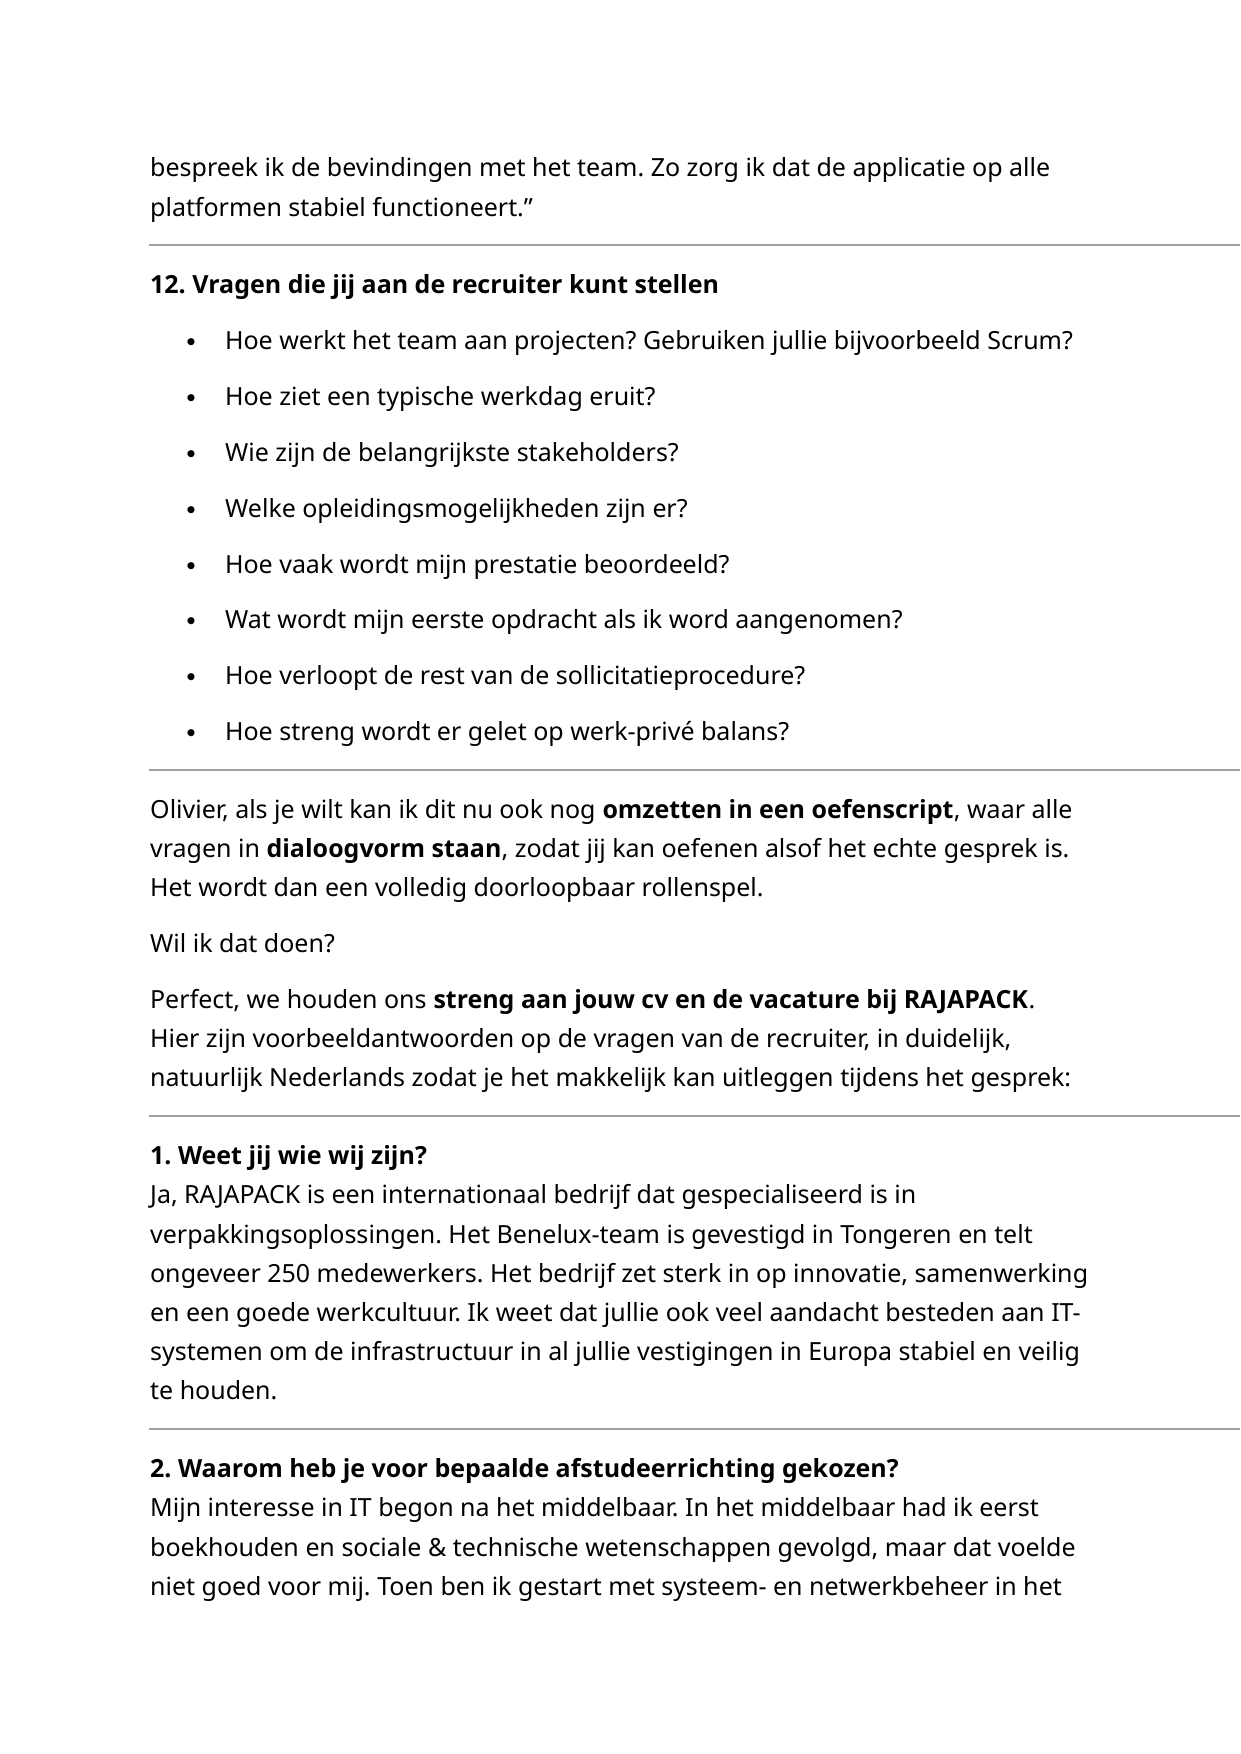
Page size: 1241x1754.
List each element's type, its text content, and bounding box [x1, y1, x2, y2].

text 1. Weet jij wie wij zijn? Ja, RAJAPACK is een internationaal bedrijf dat gespecialiseerd is in verpakkingsoplossingen. Het Benelux-team is gevestigd in Tongeren en telt ongeveer 250 medewerkers. Het bedrijf zet sterk in op innovatie, samenwerking en een goede werkcultuur. Ik weet dat jullie ook veel aandacht besteden aan IT-systemen om de infrastructuur in al jullie vestigingen in Europa stabiel en veilig te houden. [150, 1138, 1090, 1407]
text bespreek ik de bevindingen met het team. Zo zorg ik dat de applicatie op alle platformen stabiel functioneert.” [150, 150, 1090, 223]
list Welke opleidingsmogelijkheden zijn er? [187, 490, 1090, 524]
list Hoe verloopt de rest van de sollicitatieprocedure? [187, 658, 1090, 692]
text Olivier, als je wilt kan ik dit nu ook nog omzetten in een oefenscript, waar alle vragen in dialoogvorm staan, zodat jij kan oefenen alsof het echte gesprek is. Het wordt dan een volledig doorloopbaar rollenspel. [150, 792, 1090, 904]
list Wat wordt mijn eerste opdracht als ik word aangenomen? [187, 602, 1090, 636]
list Hoe vaak wordt mijn prestatie beoordeeld? [187, 546, 1090, 580]
text Wil ik dat doen? [150, 926, 1090, 960]
list Wie zijn de belangrijkste stakeholders? [187, 434, 1090, 469]
list Hoe werkt het team aan projecten? Gebruiken jullie bijvoorbeeld Scrum? [187, 323, 1090, 357]
text 2. Waarom heb je voor bepaalde afstudeerrichting gekozen? Mijn interesse in IT begon na het middelbaar. In het middelbaar had ik eerst boekhouden en sociale & technische wetenschappen gevolgd, maar dat voelde niet goed voor mij. Toen ben ik gestart met systeem- en netwerkbeheer in het [150, 1451, 1090, 1602]
list Hoe streng wordt er gelet op werk-privé balans? [187, 714, 1090, 748]
list Hoe ziet een typische werkdag eruit? [187, 379, 1090, 413]
text 12. Vragen die jij aan de recruiter kunt stellen [150, 267, 1090, 301]
text Perfect, we houden ons streng aan jouw cv en de vacature bij RAJAPACK. Hier zijn voorbeeldantwoorden op de vragen van de recruiter, in duidelijk, natuurlijk Nederlands zodat je het makkelijk kan uitleggen tijdens het gesprek: [150, 982, 1090, 1094]
